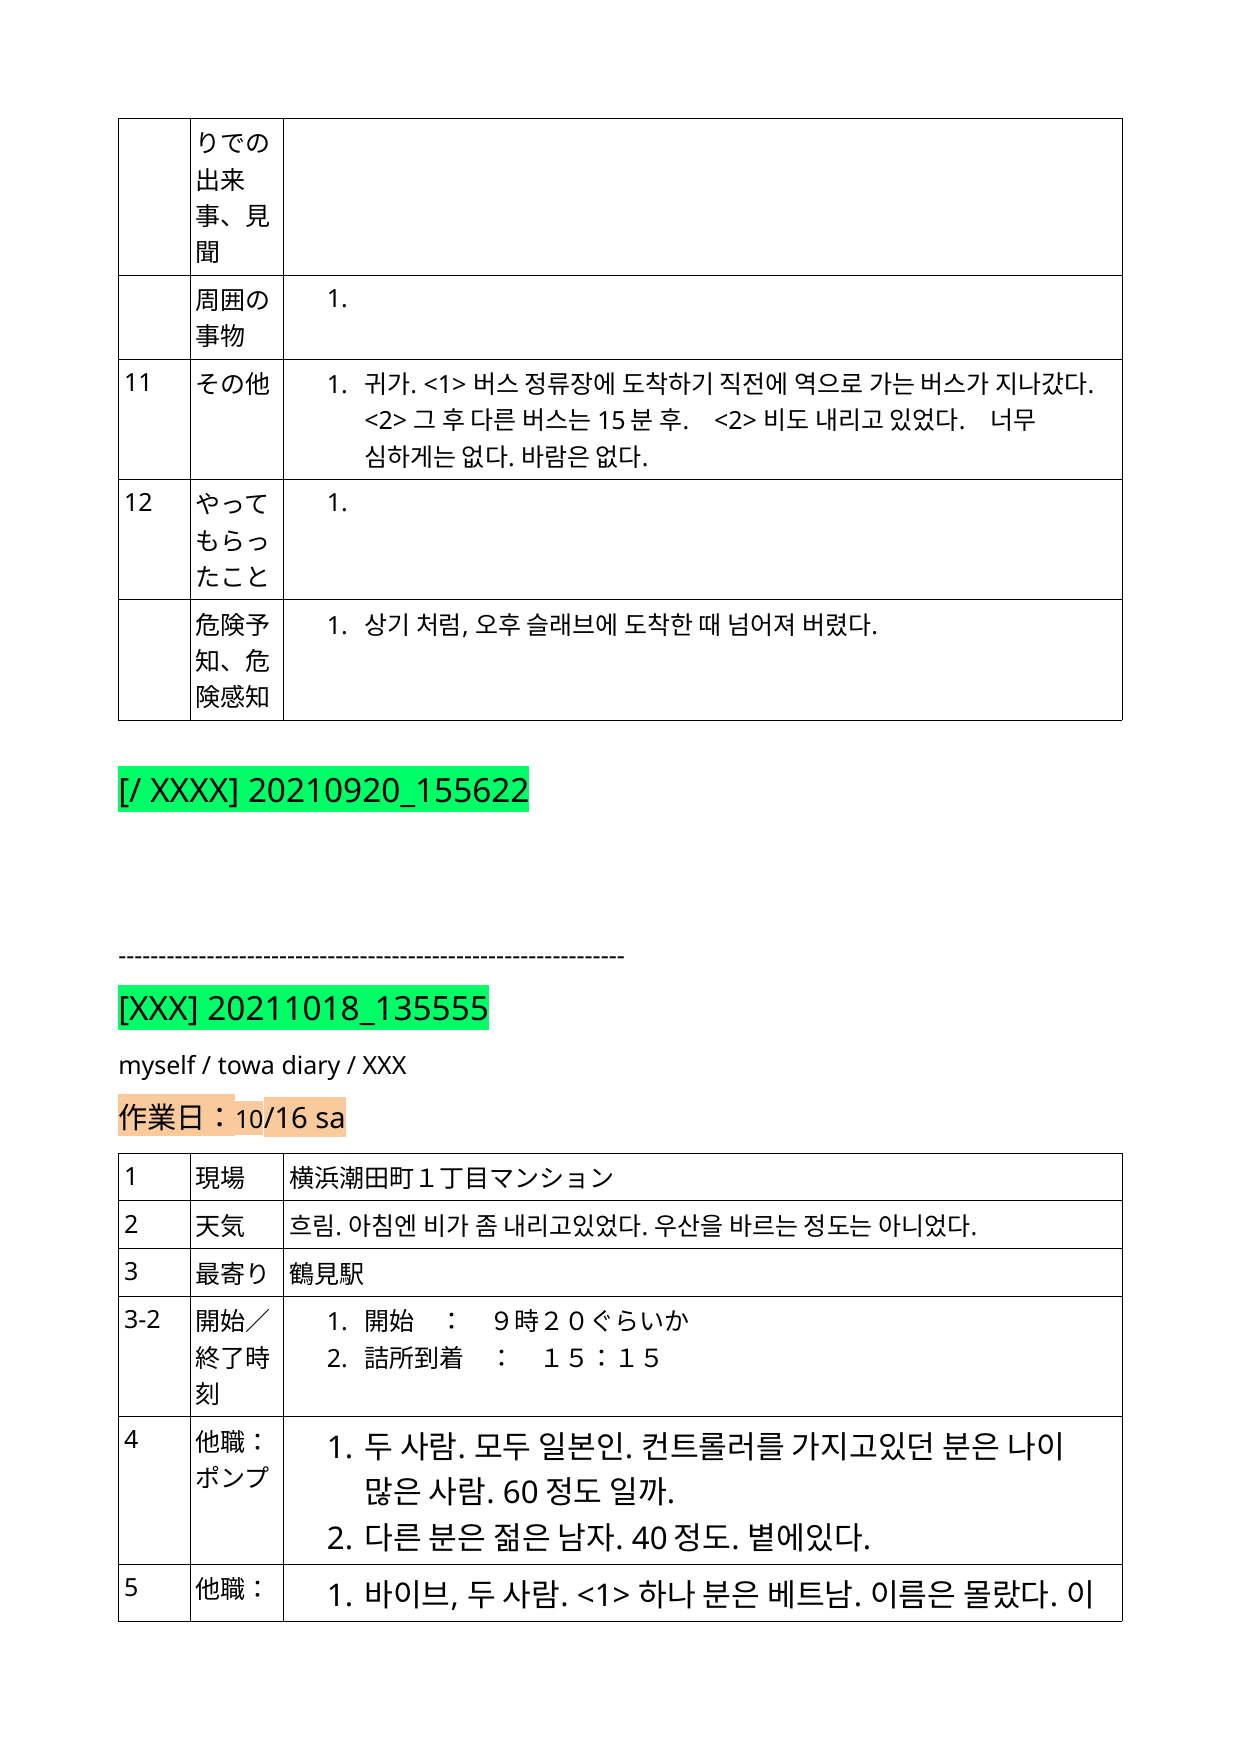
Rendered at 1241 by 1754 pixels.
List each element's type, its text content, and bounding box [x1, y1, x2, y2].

table_cell 周囲の事物 [191, 276, 283, 359]
text 作業日：10/16 sa [118, 1094, 1122, 1137]
table_cell 11 [119, 360, 190, 479]
table_cell 鶴見駅 [284, 1249, 1122, 1296]
table_cell [284, 480, 1122, 599]
table_cell 他職： [191, 1565, 283, 1621]
table_cell 바이브, 두 사람. <1> 하나 분은 베트남. 이름은 몰랐다. 이 [284, 1565, 1122, 1621]
table_cell [284, 119, 1122, 275]
table_cell [119, 119, 190, 275]
table_cell 두 사람. 모두 일본인. 컨트롤러를 가지고있던 분은 나이 많은 사람. 60정도 일까. 다른 분은 젊은 남자. 40정도. 볕에있다. [284, 1417, 1122, 1564]
table_cell 最寄り [191, 1249, 283, 1296]
table_cell 3 [119, 1249, 190, 1296]
table_cell 開始／終了時刻 [191, 1297, 283, 1416]
table_cell 開始 ： ９時２０ぐらいか 詰所到着 ： １５：１５ [284, 1297, 1122, 1416]
text myself / towa diary / XXX [118, 1048, 1122, 1082]
table_header 1 [119, 1154, 190, 1200]
table_cell 危険予知、危険感知 [191, 600, 283, 720]
table_header 横浜潮田町１丁目マンション [284, 1154, 1122, 1200]
table_cell 12 [119, 480, 190, 599]
table_cell りでの出来事、見聞 [191, 119, 283, 275]
table_cell 3-2 [119, 1297, 190, 1416]
table_cell 2 [119, 1201, 190, 1248]
table_cell 귀가. <1> 버스 정류장에 도착하기 직전에 역으로 가는 버스가 지나갔다. <2> 그 후 다른 버스는 15분 후. <2> 비도 내리고 있었다. 너무 심하게는 없다. 바람은 없다. [284, 360, 1122, 479]
text --------------------------------------------------------------- [118, 938, 1122, 972]
text [XXX] 20211018_135555 [118, 985, 1122, 1030]
table_header 現場 [191, 1154, 283, 1200]
table_cell [284, 276, 1122, 359]
table_cell 흐림. 아침엔 비가 좀 내리고있었다. 우산을 바르는 정도는 아니었다. [284, 1201, 1122, 1248]
table_cell 天気 [191, 1201, 283, 1248]
table_cell 他職：ポンプ [191, 1417, 283, 1564]
table_cell 5 [119, 1565, 190, 1621]
text [/ XXXX] 20210920_155622 [118, 766, 1122, 812]
table_cell やってもらったこと [191, 480, 283, 599]
table_cell [119, 600, 190, 720]
table_cell 4 [119, 1417, 190, 1564]
table_cell [119, 276, 190, 359]
table_cell 상기 처럼, 오후 슬래브에 도착한 때 넘어져 버렸다. [284, 600, 1122, 720]
table_cell その他 [191, 360, 283, 479]
